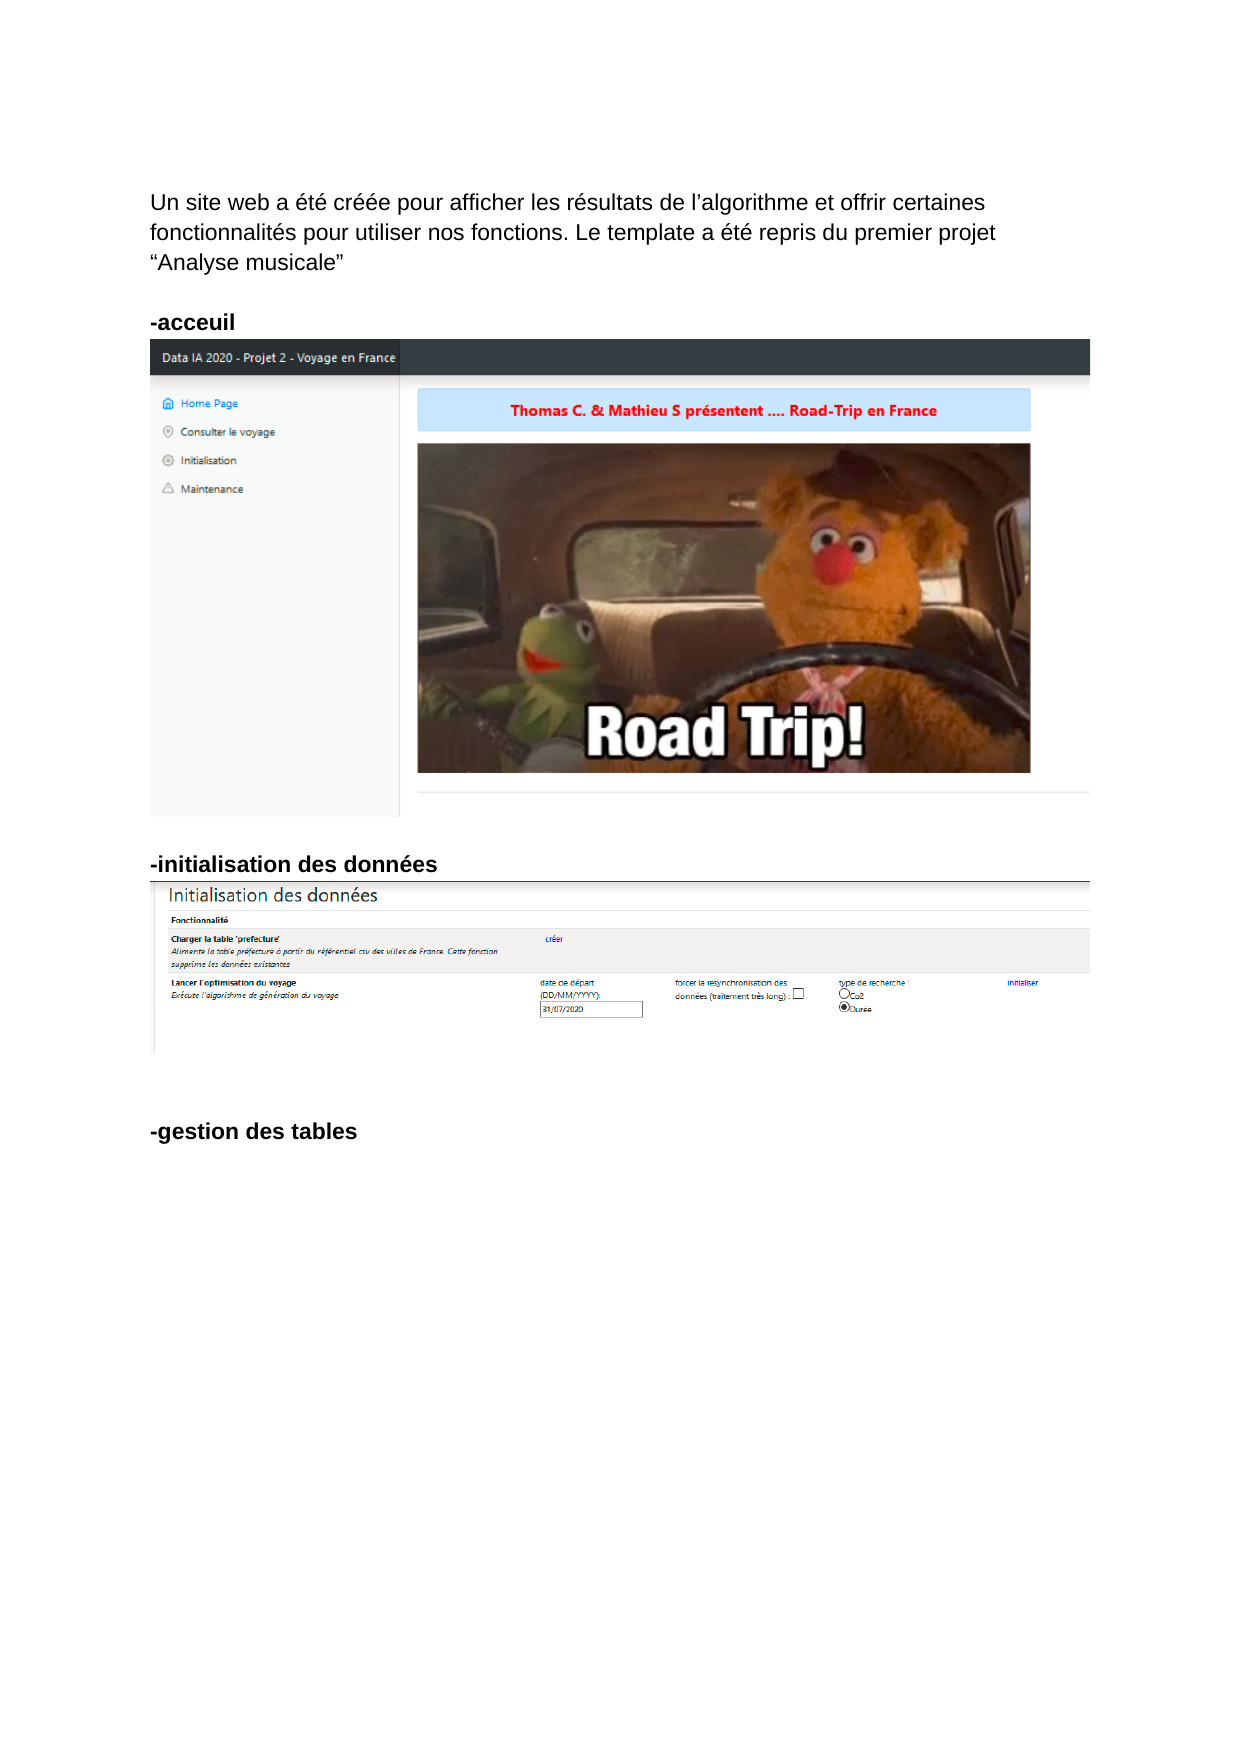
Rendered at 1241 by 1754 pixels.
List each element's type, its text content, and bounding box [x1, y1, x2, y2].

picture [150, 339, 1091, 817]
text -acceuil [150, 309, 1090, 336]
text Un site web a été créée pour afficher les résultats de l’algorithme et offrir certaines fonctionnalités pour utiliser nos fonctions. Le template a été repris du premier projet “Analyse musicale” [150, 188, 1090, 275]
text -initialisation des données [150, 851, 1090, 877]
text -gestion des tables [150, 1118, 1090, 1144]
picture [150, 881, 1091, 1054]
